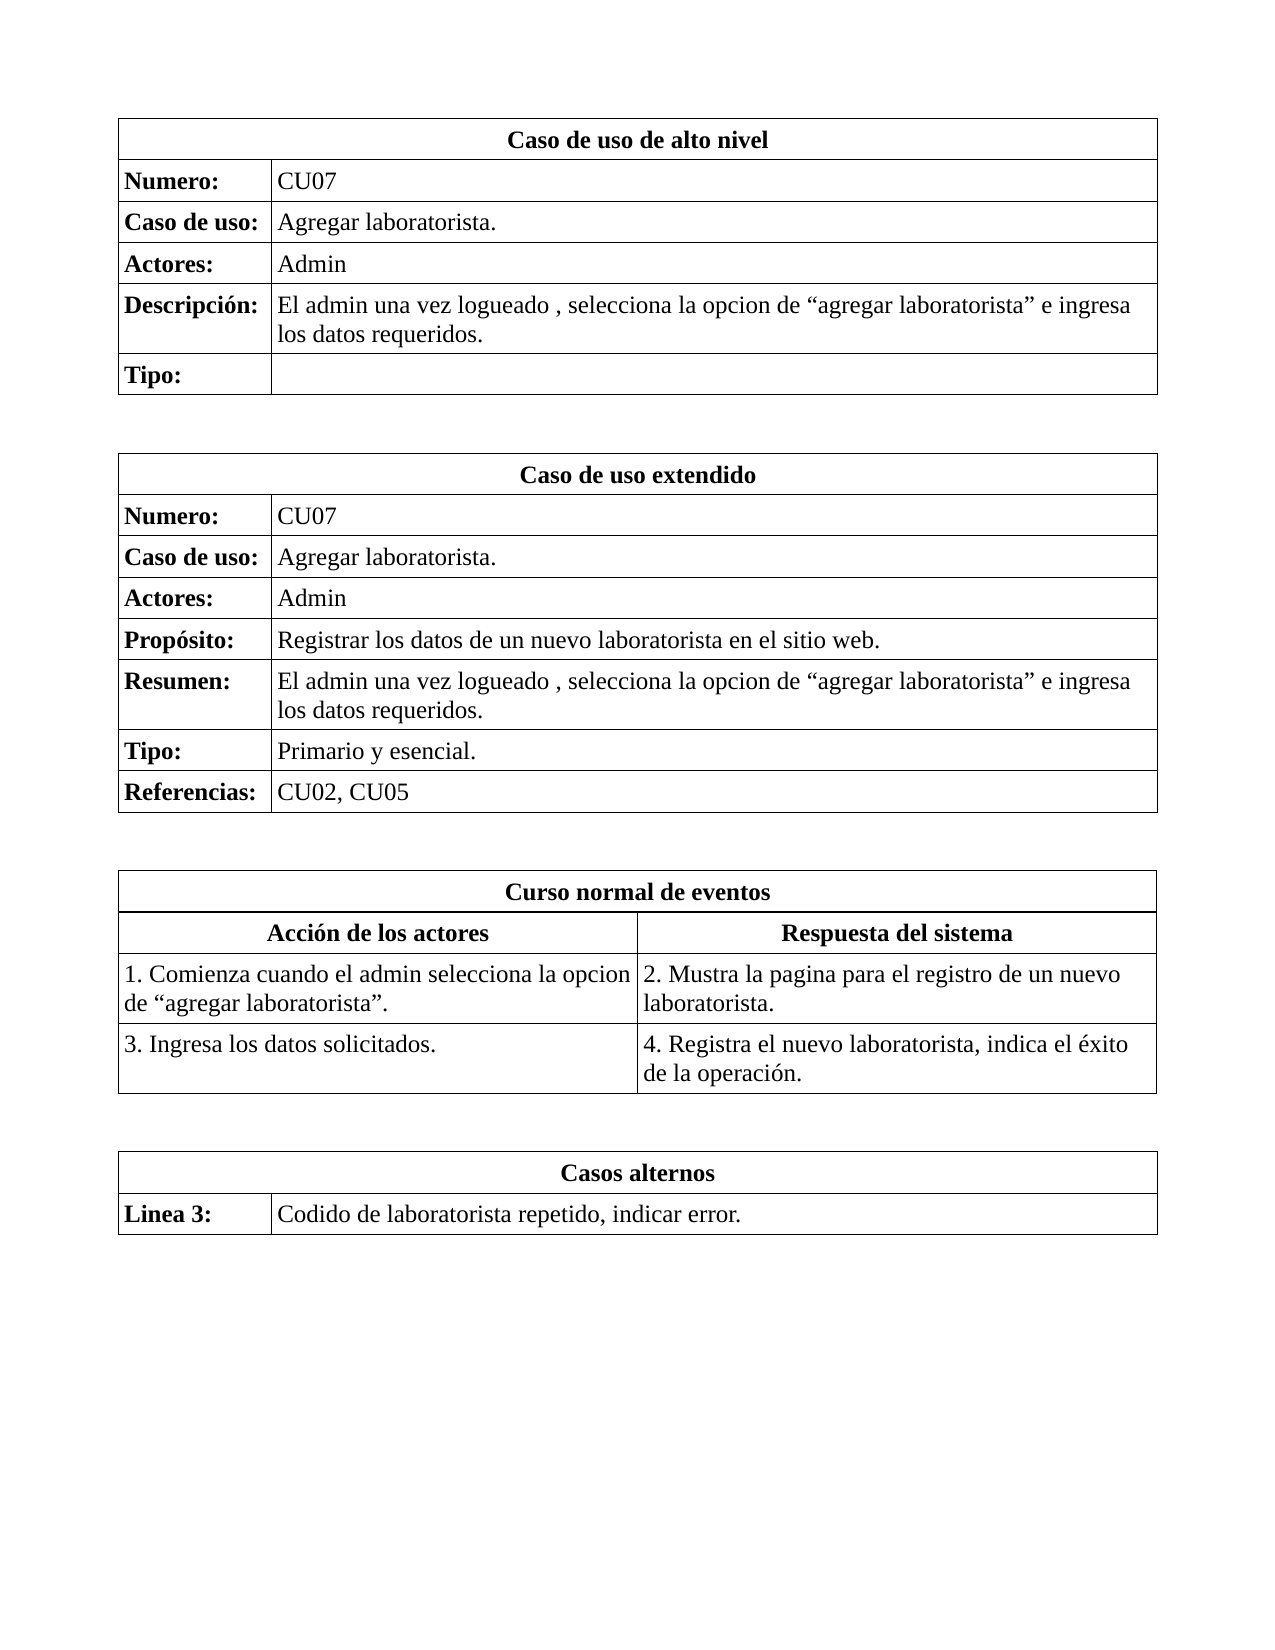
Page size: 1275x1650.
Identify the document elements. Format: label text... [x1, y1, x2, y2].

table_cell 1. Comienza cuando el admin selecciona la opcion de “agregar laboratorista”. [119, 954, 637, 1023]
table_cell Propósito: [119, 619, 271, 659]
table_header Curso normal de eventos [119, 871, 1156, 911]
table_header Casos alternos [119, 1152, 1157, 1192]
table_cell Admin [272, 243, 1157, 283]
table_cell Caso de uso: [119, 202, 271, 242]
table_cell Admin [272, 578, 1157, 618]
table_cell Respuesta del sistema [638, 913, 1156, 953]
table_cell Numero: [119, 160, 271, 201]
table_cell Agregar laboratorista. [272, 202, 1157, 242]
table_cell CU07 [272, 495, 1157, 535]
table_cell Actores: [119, 243, 271, 283]
table_cell Registrar los datos de un nuevo laboratorista en el sitio web. [272, 619, 1157, 659]
table_cell 3. Ingresa los datos solicitados. [119, 1024, 637, 1093]
table_cell CU02, CU05 [272, 771, 1157, 812]
table_cell Referencias: [119, 771, 271, 812]
table_cell Codido de laboratorista repetido, indicar error. [272, 1194, 1157, 1234]
table_cell El admin una vez logueado , selecciona la opcion de “agregar laboratorista” e ingresa los datos requeridos. [272, 284, 1157, 353]
table_cell Primario y esencial. [272, 730, 1157, 770]
table_cell Tipo: [119, 730, 271, 770]
table_cell El admin una vez logueado , selecciona la opcion de “agregar laboratorista” e ingresa los datos requeridos. [272, 660, 1157, 729]
table_cell CU07 [272, 160, 1157, 201]
table_cell Actores: [119, 578, 271, 618]
table_cell [272, 354, 1157, 394]
table_cell Caso de uso: [119, 536, 271, 577]
table_cell Linea 3: [119, 1194, 271, 1234]
table_header Caso de uso de alto nivel [119, 119, 1157, 159]
table_cell Descripción: [119, 284, 271, 353]
table_cell Tipo: [119, 354, 271, 394]
table_cell Acción de los actores [119, 913, 637, 953]
table_cell 2. Mustra la pagina para el registro de un nuevo laboratorista. [638, 954, 1156, 1023]
table_header Caso de uso extendido [119, 454, 1157, 494]
table_cell Resumen: [119, 660, 271, 729]
table_cell Numero: [119, 495, 271, 535]
table_cell Agregar laboratorista. [272, 536, 1157, 577]
table_cell 4. Registra el nuevo laboratorista, indica el éxito de la operación. [638, 1024, 1156, 1093]
